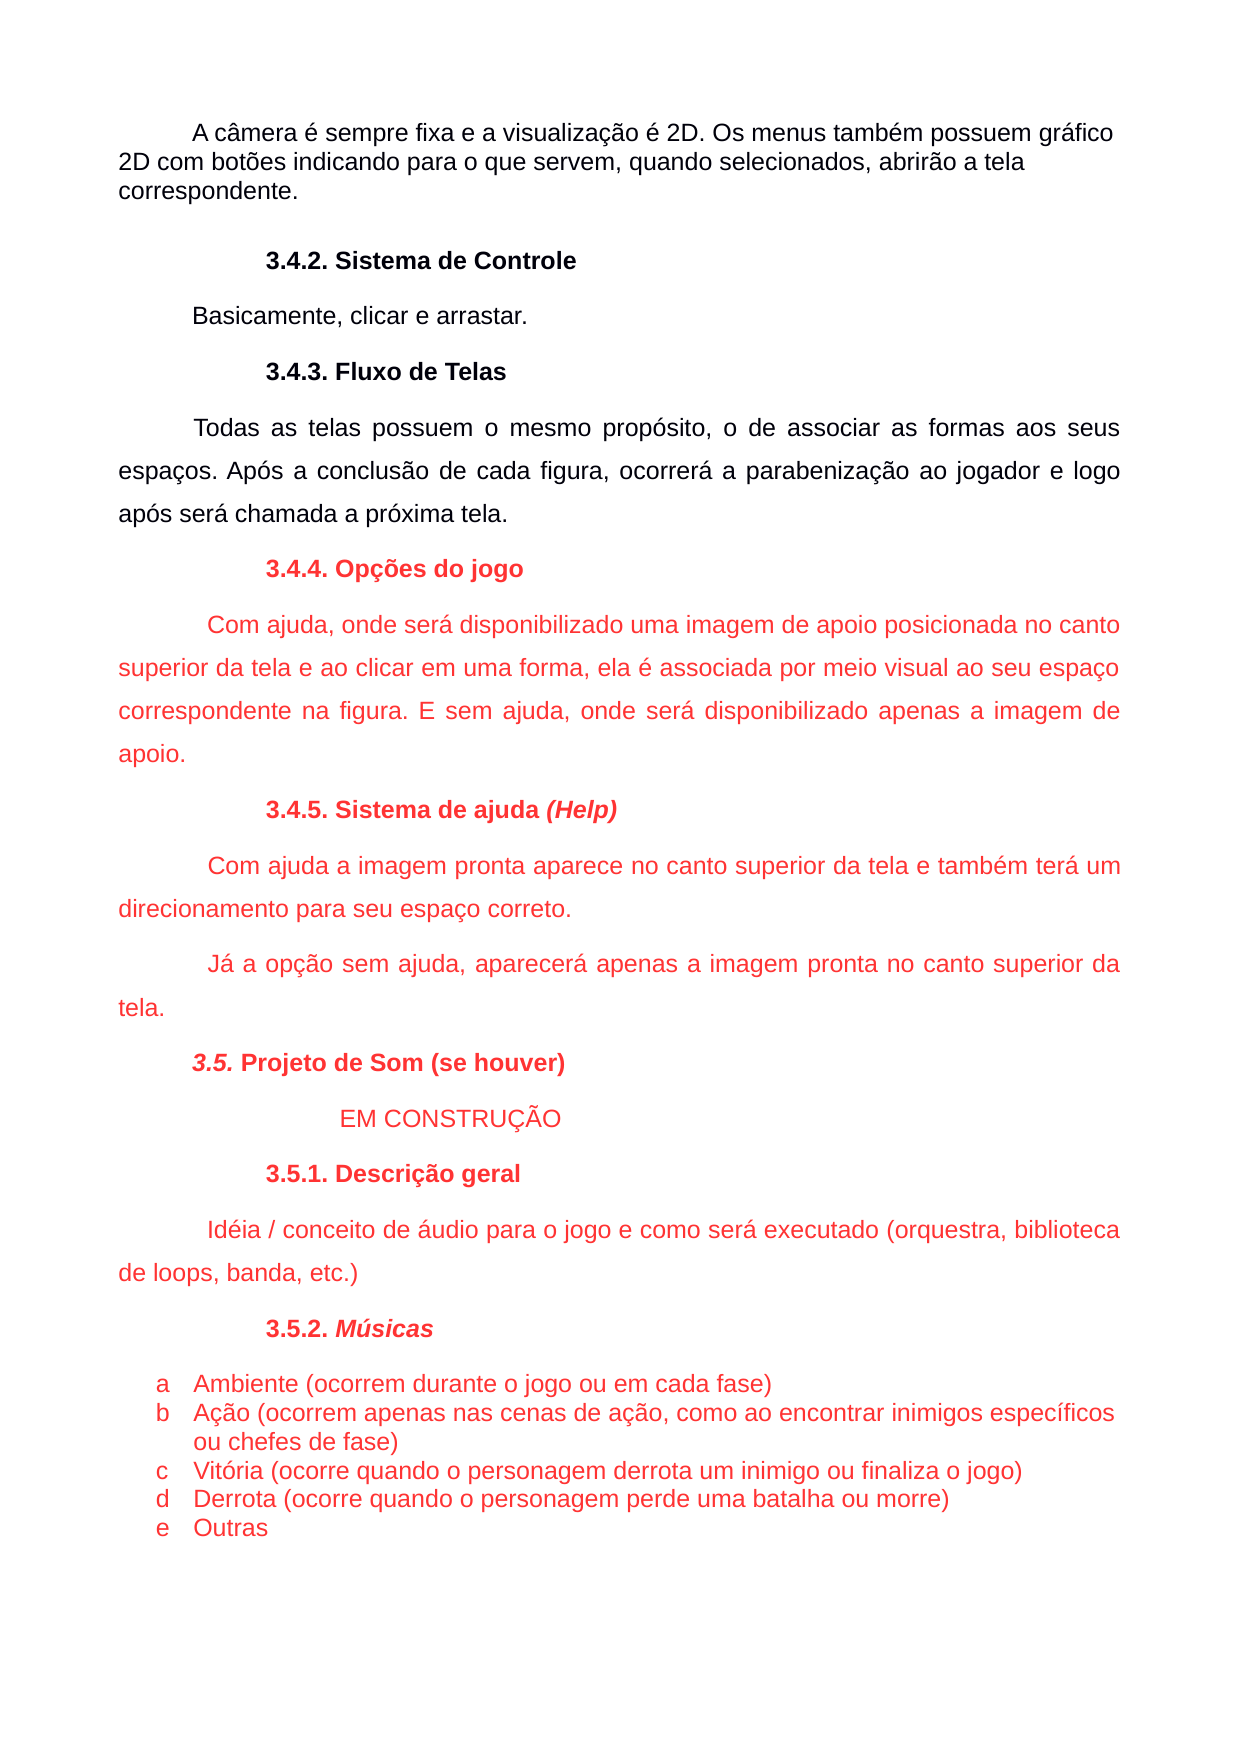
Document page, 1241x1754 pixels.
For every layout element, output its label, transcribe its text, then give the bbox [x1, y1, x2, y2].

text EM CONSTRUÇÃO [118, 1104, 1122, 1132]
text Já a opção sem ajuda, aparecerá apenas a imagem pronta no canto superior da tela. [118, 949, 1122, 1021]
list Ambiente (ocorrem durante o jogo ou em cada fase) [156, 1369, 1122, 1398]
text 3.5.1. Descrição geral [118, 1159, 1122, 1188]
list Outras [156, 1513, 1122, 1542]
text 3.5. Projeto de Som (se houver) [118, 1048, 1122, 1077]
list Ação (ocorrem apenas nas cenas de ação, como ao encontrar inimigos específicos ou chefes de fase) [156, 1398, 1122, 1456]
text A câmera é sempre fixa e a visualização é 2D. Os menus também possuem gráfico 2D com botões indicando para o que servem, quando selecionados, abrirão a tela correspondente. [118, 118, 1122, 204]
text 3.5.2. Músicas [118, 1314, 1122, 1342]
text 3.4.3. Fluxo de Telas [118, 357, 1122, 386]
text Idéia / conceito de áudio para o jogo e como será executado (orquestra, biblioteca de loops, banda, etc.) [118, 1215, 1122, 1287]
text Com ajuda, onde será disponibilizado uma imagem de apoio posicionada no canto superior da tela e ao clicar em uma forma, ela é associada por meio visual ao seu espaço correspondente na figura. E sem ajuda, onde será disponibilizado apenas a imagem de apoio. [118, 610, 1122, 768]
text Com ajuda a imagem pronta aparece no canto superior da tela e também terá um direcionamento para seu espaço correto. [118, 851, 1122, 922]
text Basicamente, clicar e arrastar. [118, 301, 1122, 330]
text 3.4.4. Opções do jogo [118, 554, 1122, 583]
text 3.4.5. Sistema de ajuda (Help) [118, 795, 1122, 824]
text 3.4.2. Sistema de Controle [118, 246, 1122, 274]
text Todas as telas possuem o mesmo propósito, o de associar as formas aos seus espaços. Após a conclusão de cada figura, ocorrerá a parabenização ao jogador e logo após será chamada a próxima tela. [118, 412, 1122, 527]
list Derrota (ocorre quando o personagem perde uma batalha ou morre) [156, 1484, 1122, 1513]
list Vitória (ocorre quando o personagem derrota um inimigo ou finaliza o jogo) [156, 1456, 1122, 1484]
